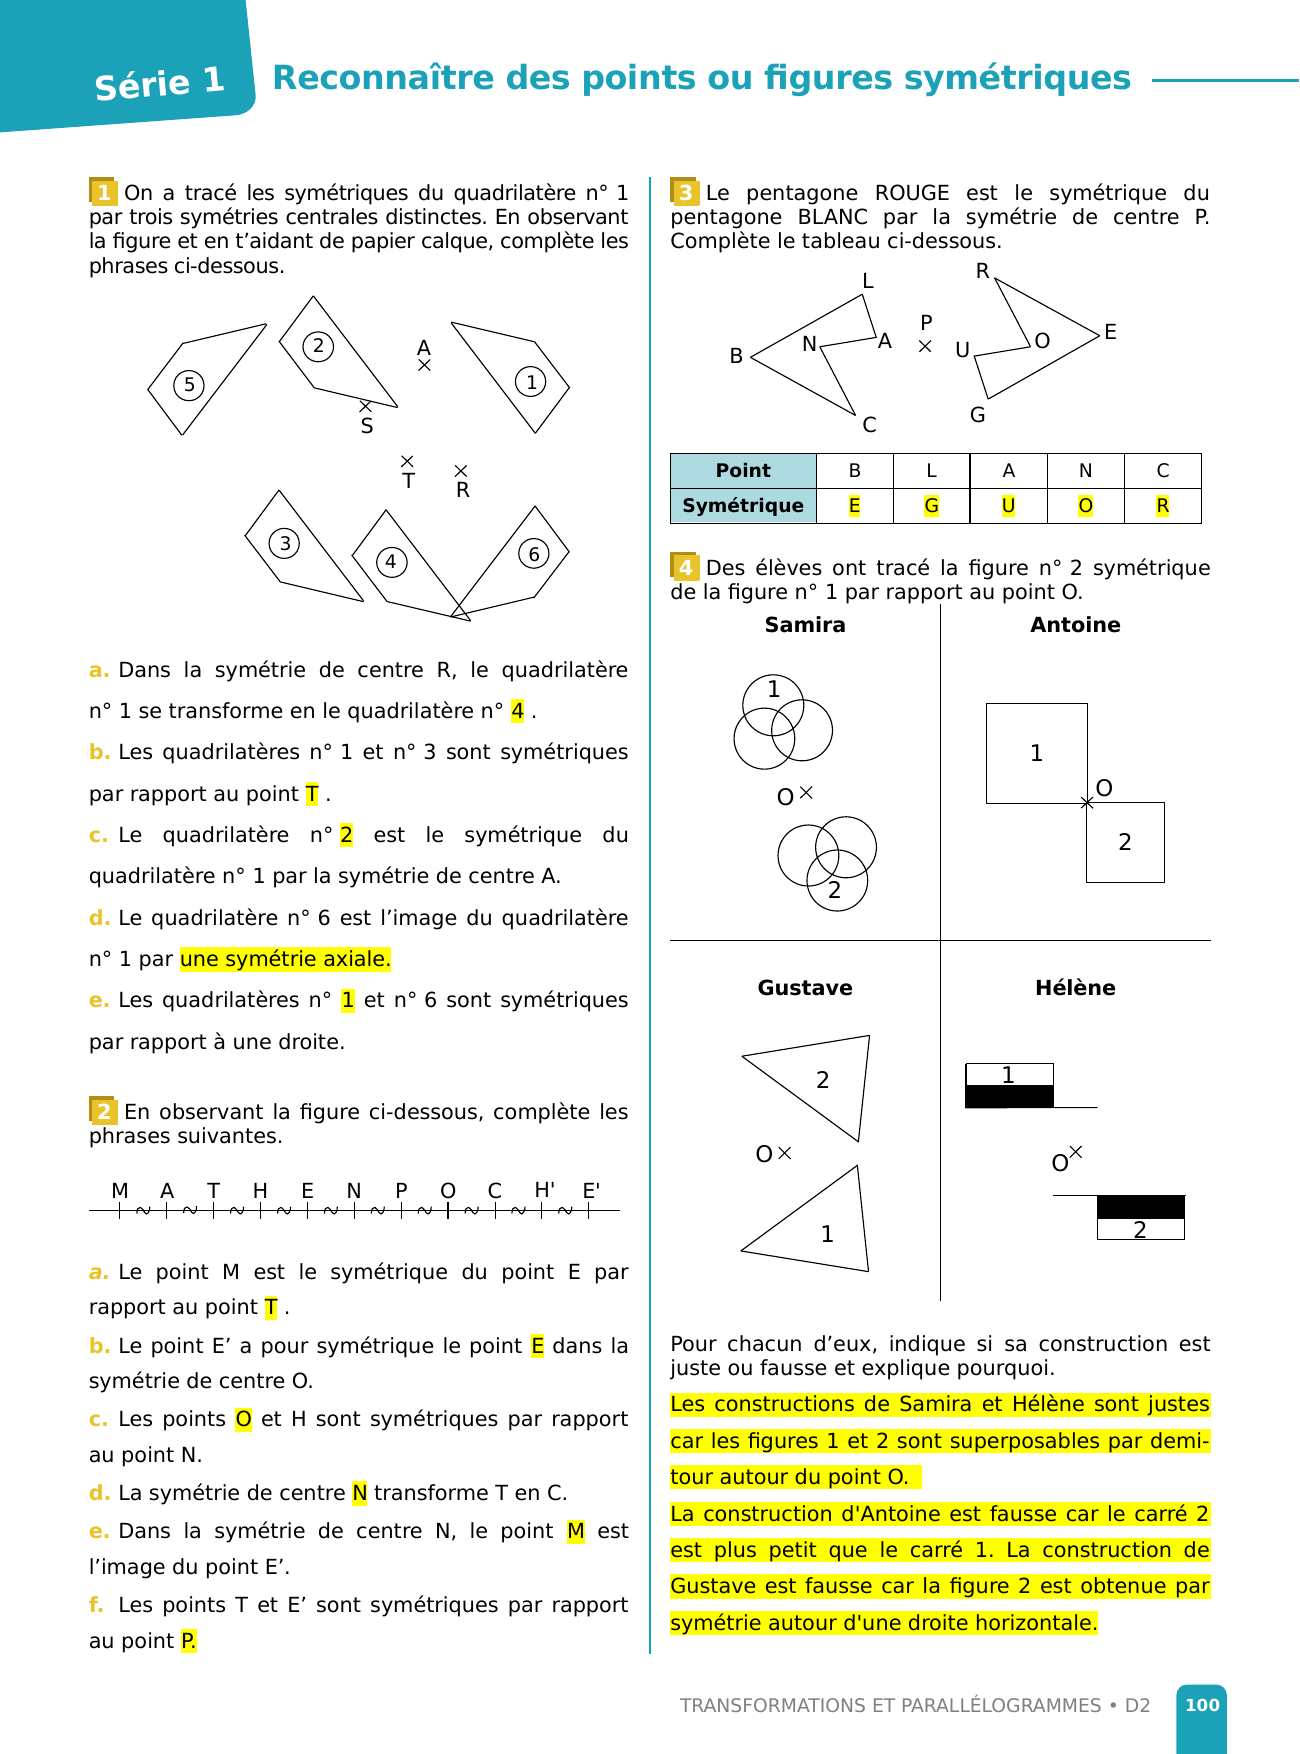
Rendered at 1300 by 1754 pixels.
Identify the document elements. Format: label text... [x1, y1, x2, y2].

table_cell E [817, 489, 893, 522]
table_header Antoine [941, 604, 1211, 646]
table_header A [971, 454, 1047, 488]
table_cell Hélène [941, 941, 1211, 1006]
subtitle Pour chacun d’eux, indique si sa construction est juste ou fausse et explique pourquoi. [670, 1332, 1211, 1381]
list Les quadrilatères n° 1 et n° 3 sont symétriques par rapport au point T . [88, 723, 629, 806]
list La construction d'Antoine est fausse car le carré 2 est plus petit que le carré 1. La construction de Gustave est fausse car la figure 2 est obtenue par symétrie autour d'une droite horizontale. [670, 1562, 1211, 1574]
list La construction d'Antoine est fausse car le carré 2 est plus petit que le carré 1. La construction de Gustave est fausse car la figure 2 est obtenue par symétrie autour d'une droite horizontale. [670, 1599, 1211, 1635]
list La symétrie de centre N transforme T en C. [88, 1470, 629, 1506]
table_header N [1048, 454, 1124, 488]
table_cell R [1125, 489, 1201, 522]
table_header L [894, 454, 969, 488]
table_header B [817, 454, 893, 488]
table_cell [941, 1006, 1211, 1301]
subtitle On a tracé les symétriques du quadrilatère n° 1 par trois symétries centrales distinctes. En observant la figure et en t’aidant de papier calque, complète les phrases ci-dessous. [88, 177, 629, 278]
table_header Samira [670, 604, 940, 646]
table_cell O [1048, 489, 1124, 522]
subtitle Des élèves ont tracé la figure n° 2 symétrique de la figure n° 1 par rapport au point O. [670, 552, 1211, 604]
list Dans la symétrie de centre N, le point M est l’image du point E’. [88, 1508, 629, 1579]
table_cell U [971, 489, 1047, 522]
list Le point E’ a pour symétrique le point E dans la symétrie de centre O. [88, 1323, 629, 1393]
subtitle En observant la figure ci-dessous, complète les phrases suivantes. [88, 1096, 629, 1148]
list Les constructions de Samira et Hélène sont justes car les figures 1 et 2 sont superposables par demi-tour autour du point O. [670, 1417, 1211, 1429]
table_cell Gustave [670, 941, 940, 1006]
table_cell G [894, 489, 969, 522]
list Les points O et H sont symétriques par rapport au point N. [88, 1396, 629, 1467]
list Les quadrilatères n° 1 et n° 6 sont symétriques par rapport à une droite. [88, 972, 629, 1054]
list Dans la symétrie de centre R, le quadrilatère n° 1 se transforme en le quadrilatère n° 4 . [88, 641, 629, 723]
table_cell Symétrique [671, 489, 816, 522]
table_header C [1125, 454, 1201, 488]
table_cell [941, 646, 1211, 940]
table_cell [670, 1006, 940, 1301]
list Le quadrilatère n° 6 est l’image du quadrilatère n° 1 par une symétrie axiale. [88, 889, 629, 972]
list Les points T et E’ sont symétriques par rapport au point P. [88, 1582, 629, 1653]
list La construction d'Antoine est fausse car le carré 2 est plus petit que le carré 1. La construction de Gustave est fausse car la figure 2 est obtenue par symétrie autour d'une droite horizontale. [670, 1526, 1211, 1538]
table_header Point [671, 454, 816, 488]
table_cell [670, 646, 940, 940]
list Les constructions de Samira et Hélène sont justes car les figures 1 et 2 sont superposables par demi-tour autour du point O. [670, 1453, 1211, 1489]
subtitle Le pentagone ROUGE est le symétrique du pentagone BLANC par la symétrie de centre P. Complète le tableau ci-dessous. [670, 177, 1211, 254]
subtitle Le point M est le symétrique du point E par rapport au point T . [88, 1249, 629, 1320]
list Le quadrilatère n° 2 est le symétrique du quadrilatère n° 1 par la symétrie de centre A. [88, 806, 629, 889]
